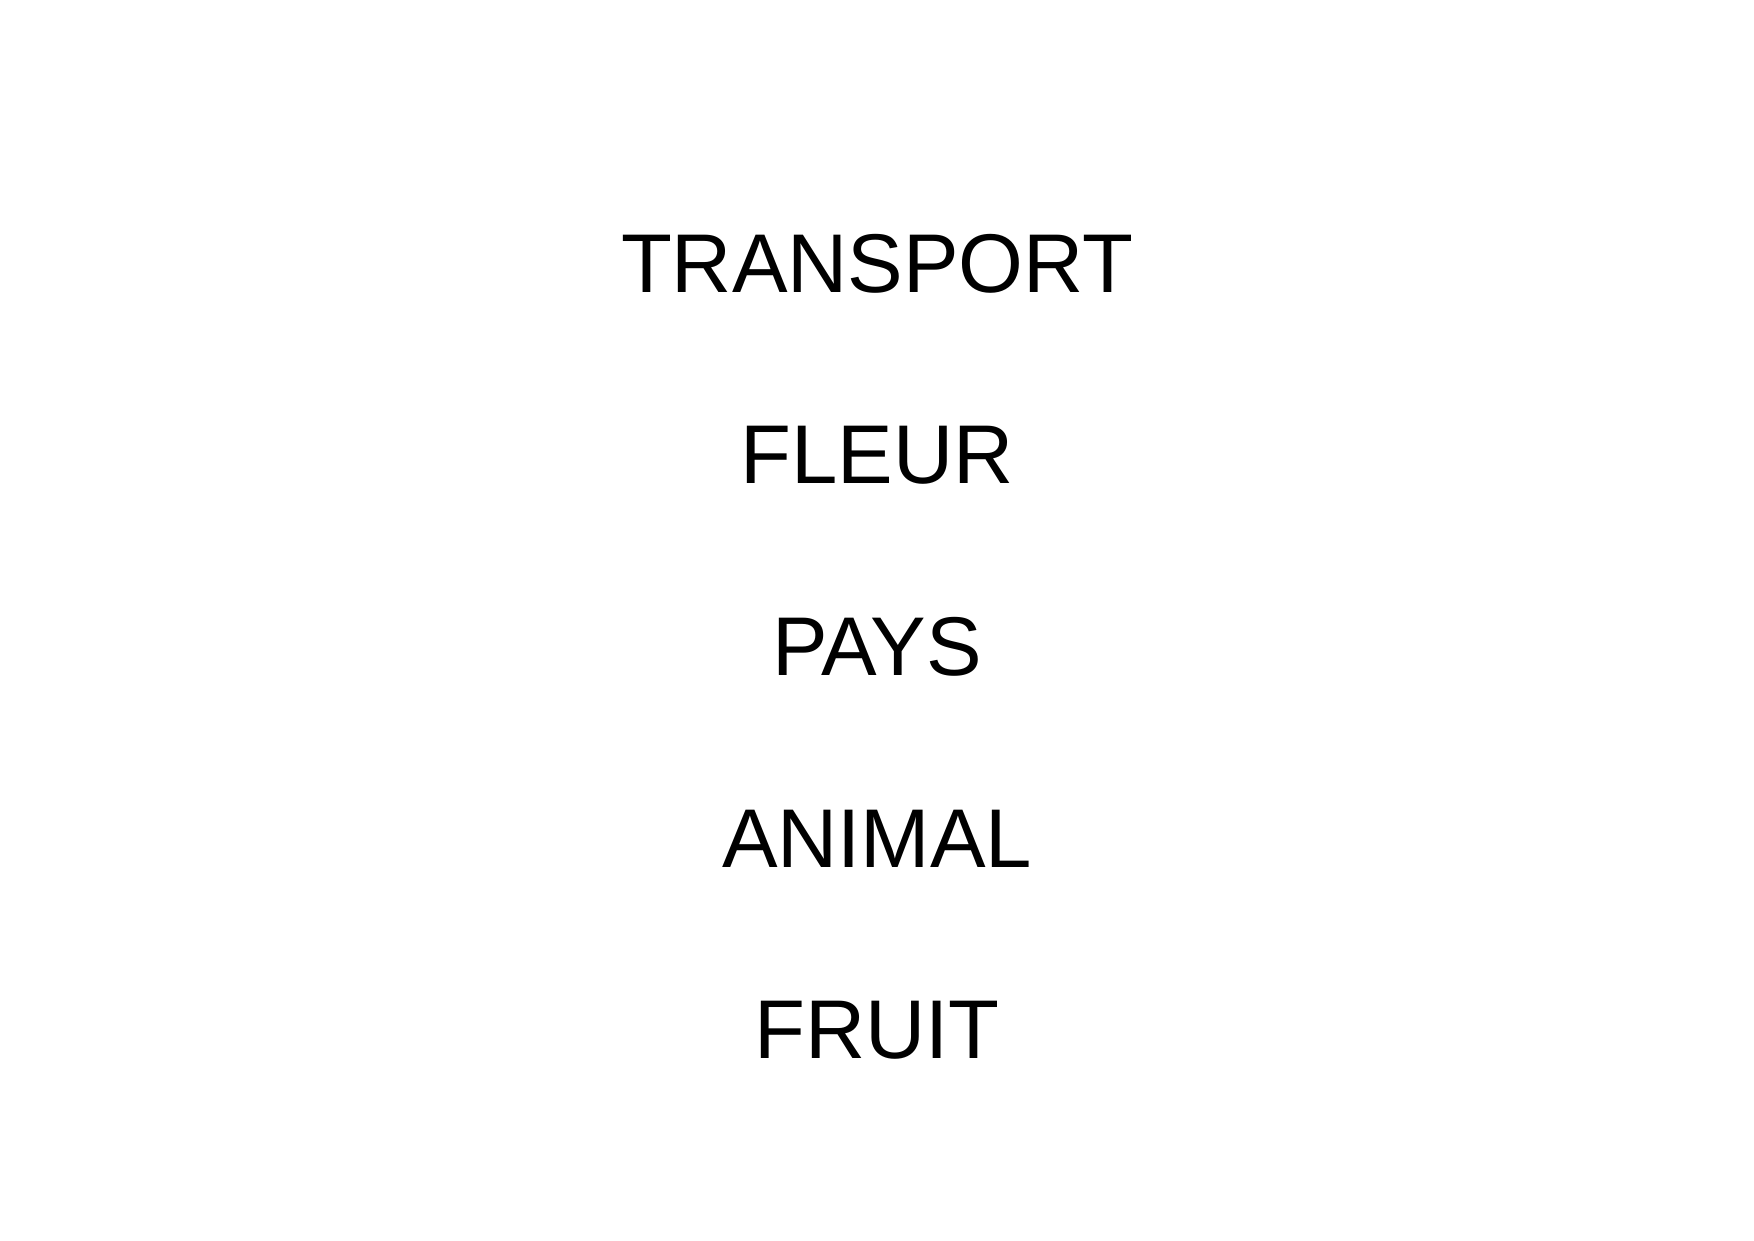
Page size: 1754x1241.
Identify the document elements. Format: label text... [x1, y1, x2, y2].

text PAYS [118, 597, 1636, 693]
text ANIMAL [118, 789, 1636, 885]
text FRUIT [118, 981, 1636, 1076]
text FLEUR [118, 406, 1636, 501]
text TRANSPORT [118, 214, 1636, 310]
